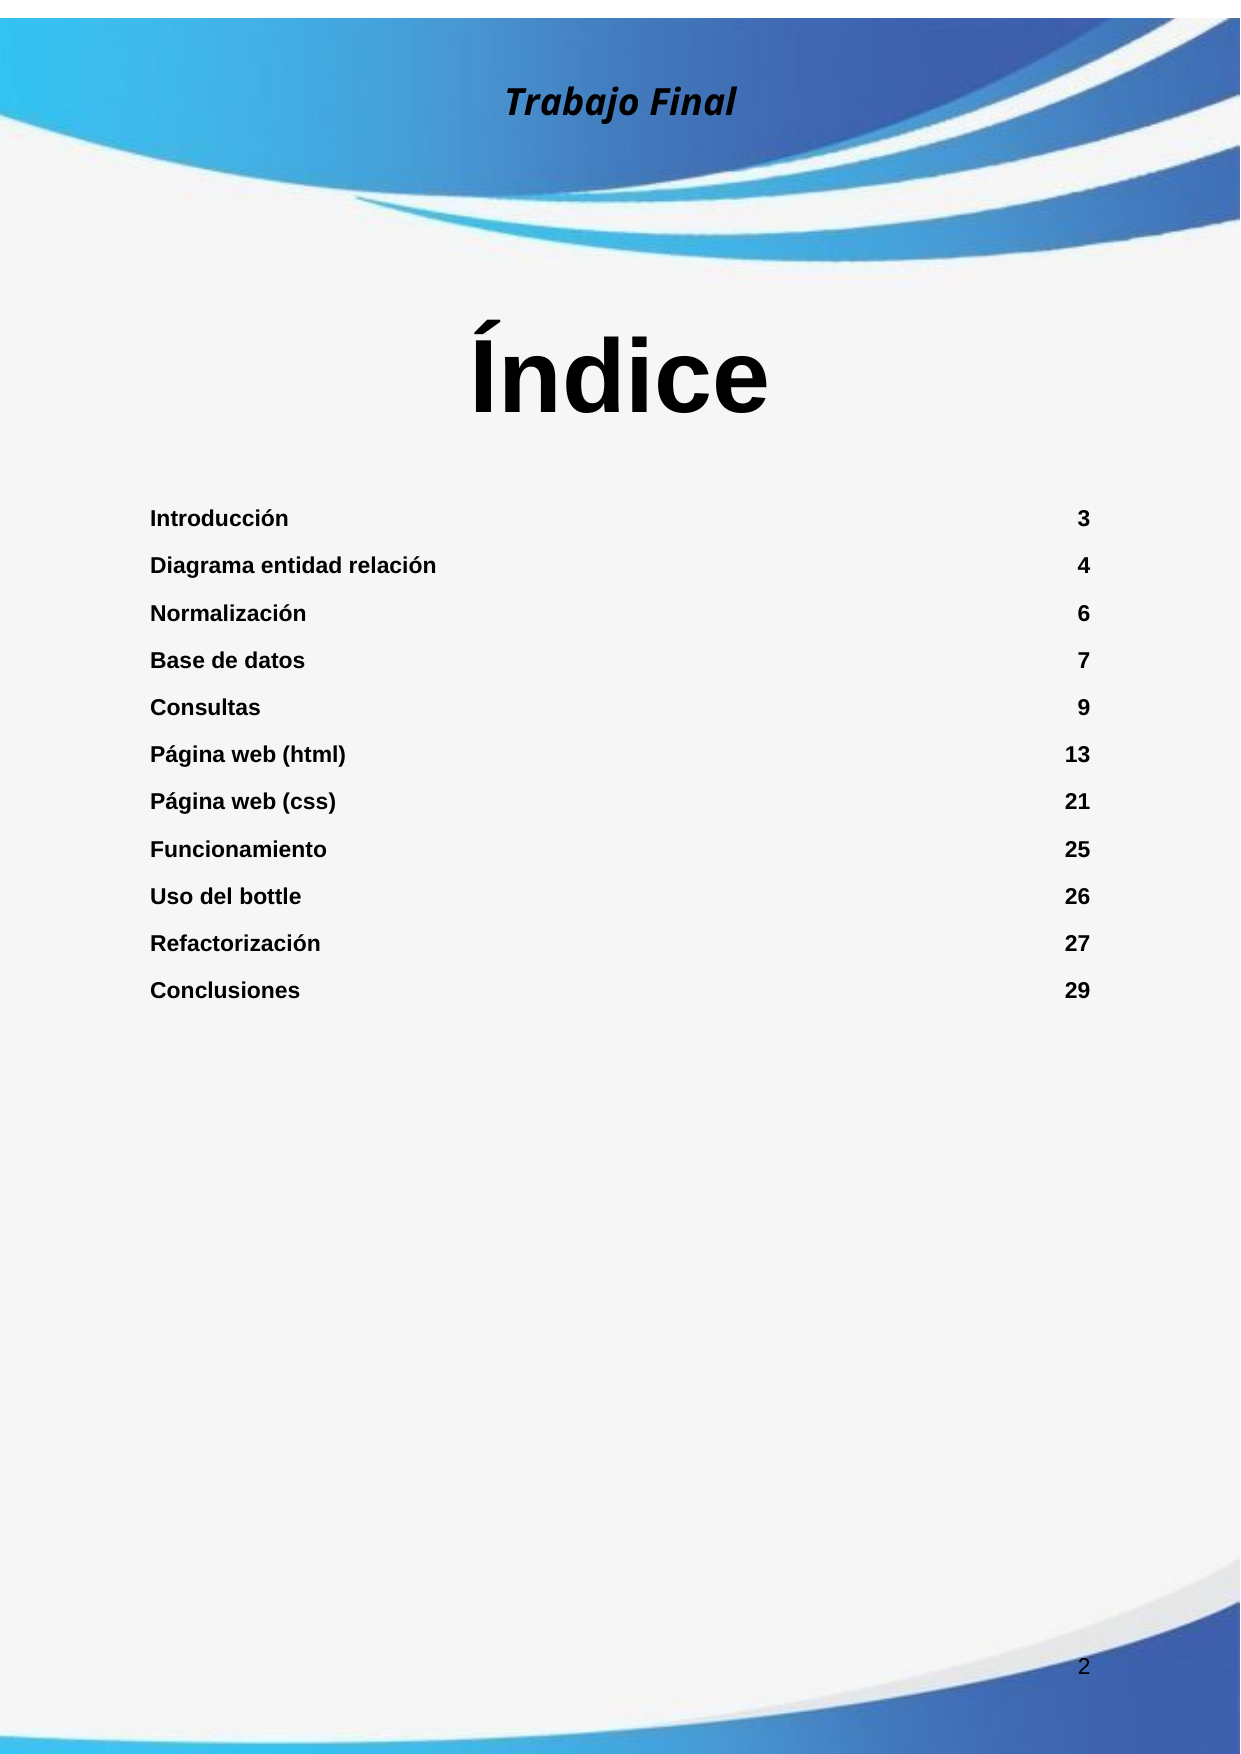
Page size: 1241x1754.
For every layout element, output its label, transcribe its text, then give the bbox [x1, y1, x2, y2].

text Refactorización 27 [150, 930, 1090, 956]
text Diagrama entidad relación 4 [150, 552, 1090, 579]
text Introducción 3 [150, 505, 1090, 532]
text Página web (css) 21 [150, 788, 1090, 815]
text Índice [150, 315, 1090, 435]
text Uso del bottle 26 [150, 883, 1090, 909]
text Funcionamiento 25 [150, 836, 1090, 862]
text Conclusiones 29 [150, 977, 1090, 1003]
text Normalización 6 [150, 599, 1090, 626]
text Base de datos 7 [150, 647, 1090, 673]
text Consultas 9 [150, 694, 1090, 720]
text Página web (html) 13 [150, 741, 1090, 767]
picture [0, 18, 1240, 1754]
